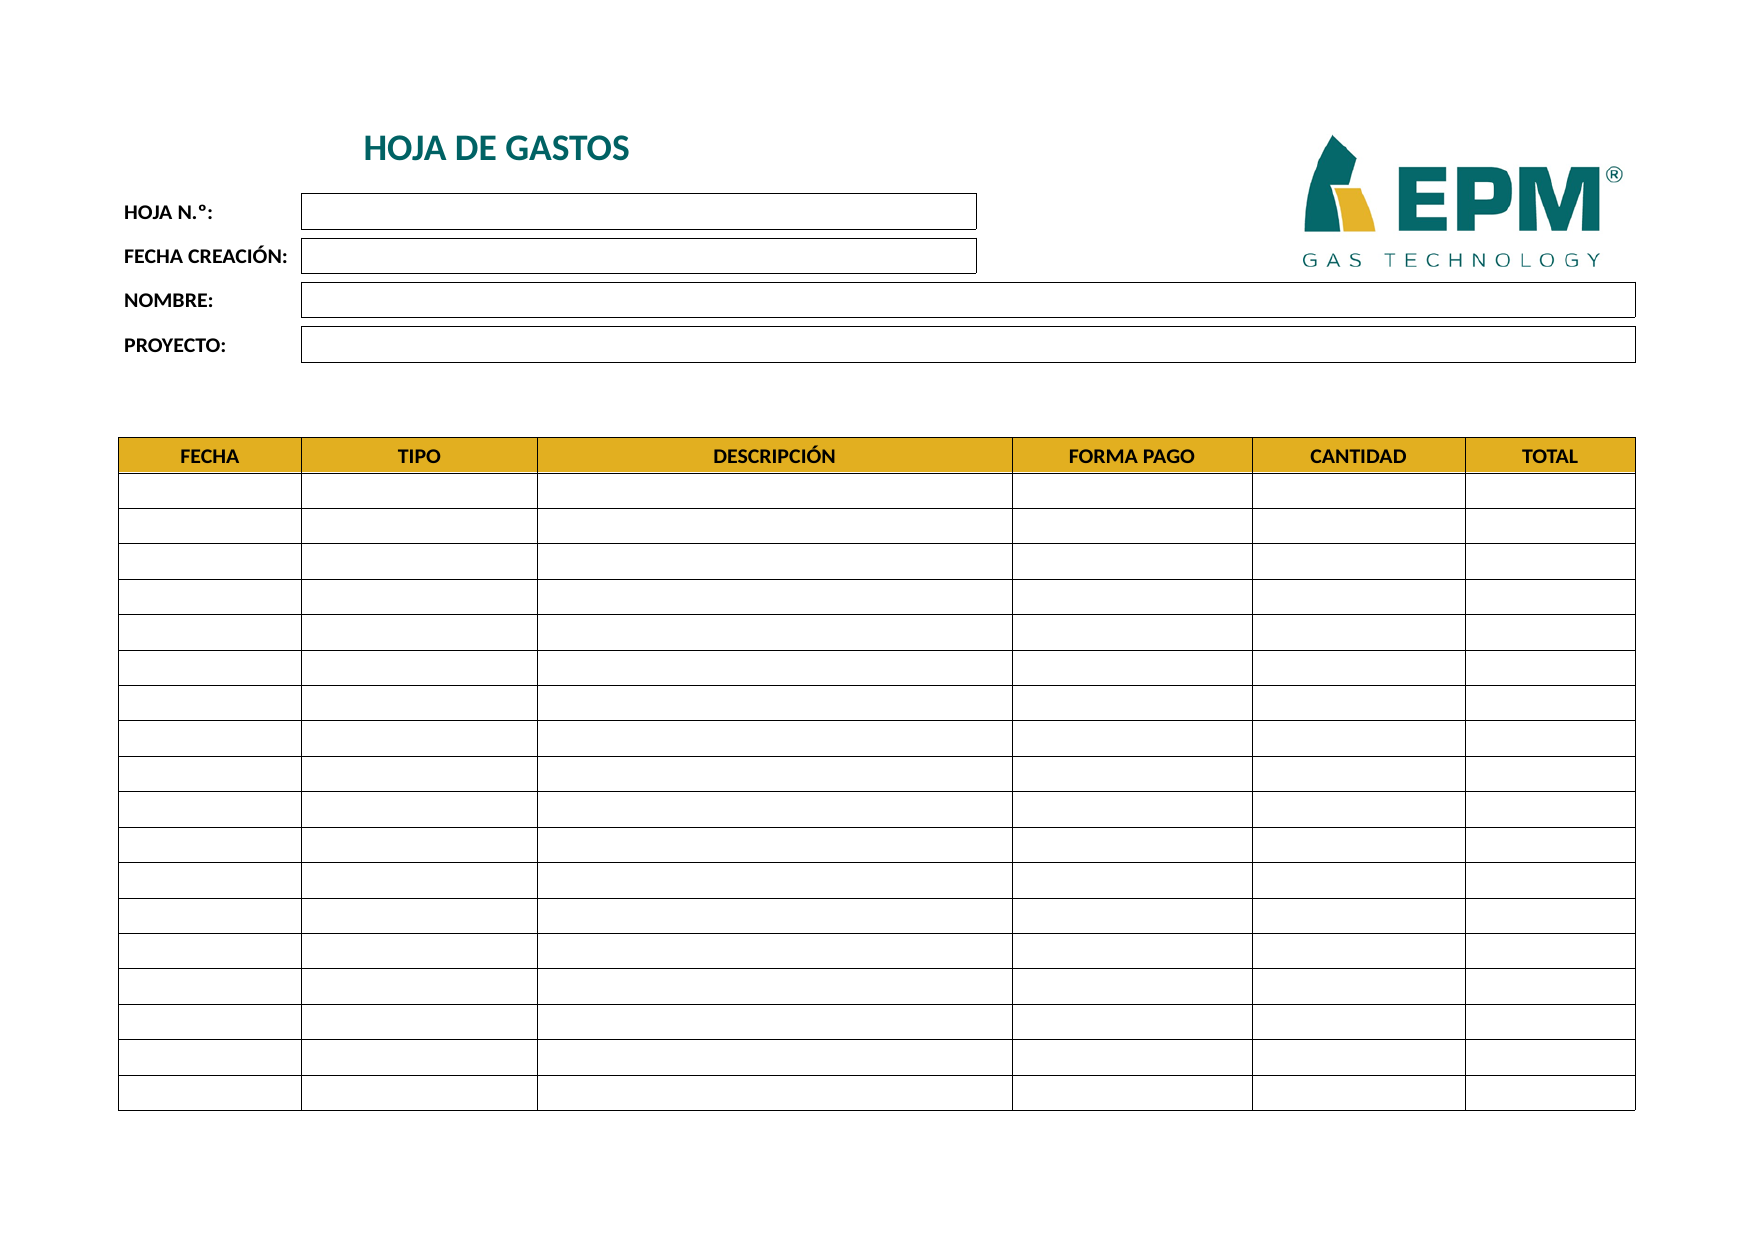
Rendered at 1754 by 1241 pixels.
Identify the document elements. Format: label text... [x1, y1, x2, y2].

table_cell [119, 757, 301, 791]
table_header [835, 118, 976, 193]
table_cell [1466, 580, 1635, 614]
table_cell [118, 361, 1635, 397]
table_cell [119, 1076, 301, 1110]
table_cell [302, 651, 537, 685]
table_cell TOTAL [1466, 438, 1635, 472]
table_cell [302, 194, 976, 228]
table_cell [538, 474, 1012, 508]
table_cell [1253, 1040, 1465, 1074]
table_cell [538, 757, 1012, 791]
table_cell [1253, 651, 1465, 685]
table_cell [302, 899, 537, 933]
table_cell [1013, 1076, 1252, 1110]
table_cell [302, 934, 537, 968]
table_cell [538, 792, 1012, 827]
table_cell [1013, 721, 1252, 756]
table_cell [1013, 509, 1252, 543]
table_cell [119, 1005, 301, 1039]
table_cell [1466, 544, 1635, 579]
table_cell [538, 509, 1012, 543]
table_cell [119, 615, 301, 649]
table_cell [835, 230, 976, 237]
table_cell [1013, 1005, 1252, 1039]
table_cell [119, 686, 301, 720]
table_cell [538, 899, 1012, 933]
table_cell [1253, 899, 1465, 933]
table_cell [1253, 969, 1465, 1004]
table_cell [1013, 792, 1252, 827]
table_cell [302, 1076, 537, 1110]
table_cell [302, 792, 537, 827]
table_cell [1466, 934, 1635, 968]
table_cell FECHA CREACIÓN: [118, 238, 301, 273]
table_cell [1466, 1076, 1635, 1110]
table_cell [1013, 863, 1252, 897]
table_cell [1253, 863, 1465, 897]
table_cell [119, 509, 301, 543]
table_cell [119, 828, 301, 862]
table_cell [1466, 721, 1635, 756]
table_cell [538, 686, 1012, 720]
table_cell [538, 863, 1012, 897]
table_cell [119, 474, 301, 508]
table_cell [1253, 474, 1465, 508]
table_cell [1013, 474, 1252, 508]
table_cell [538, 721, 1012, 756]
table_cell [302, 580, 537, 614]
table_cell [302, 1005, 537, 1039]
table_cell [119, 899, 301, 933]
table_cell [302, 327, 1635, 361]
table_cell [538, 1005, 1012, 1039]
table_cell [119, 580, 301, 614]
table_cell [1013, 615, 1252, 649]
table_cell [118, 229, 835, 237]
table_cell [302, 509, 537, 543]
table_cell [1466, 969, 1635, 1004]
table_cell [538, 580, 1012, 614]
table_cell [1253, 615, 1465, 649]
table_cell [118, 273, 1635, 282]
table_cell [302, 474, 537, 508]
table_cell [302, 615, 537, 649]
table_cell [302, 757, 537, 791]
table_cell [1013, 544, 1252, 579]
table_cell [1013, 1040, 1252, 1074]
table_cell [302, 544, 537, 579]
table_cell DESCRIPCIÓN [538, 438, 1012, 472]
table_cell [538, 544, 1012, 579]
table_cell [1253, 792, 1465, 827]
table_cell [118, 317, 1635, 326]
table_cell TIPO [302, 438, 537, 472]
table_cell [1466, 863, 1635, 897]
table_cell [538, 615, 1012, 649]
table_cell [1466, 792, 1635, 827]
table_cell [1253, 686, 1465, 720]
table_cell [118, 175, 835, 193]
table_cell [302, 828, 537, 862]
table_cell [302, 863, 537, 897]
table_cell [1466, 509, 1635, 543]
table_cell FECHA [119, 438, 301, 472]
table_cell CANTIDAD [1253, 438, 1465, 472]
table_cell [1253, 509, 1465, 543]
table_cell [119, 1040, 301, 1074]
table_cell [538, 828, 1012, 862]
table_header [976, 118, 1635, 273]
table_cell [1013, 651, 1252, 685]
table_cell [1466, 1005, 1635, 1039]
table_cell [1466, 615, 1635, 649]
table_cell [119, 863, 301, 897]
table_cell [1013, 757, 1252, 791]
picture [1303, 134, 1625, 267]
table_cell [1466, 474, 1635, 508]
table_cell [1466, 1040, 1635, 1074]
table_cell [118, 397, 1635, 437]
table_cell [538, 969, 1012, 1004]
table_cell [302, 1040, 537, 1074]
table_cell [119, 651, 301, 685]
table_cell [302, 969, 537, 1004]
table_cell [119, 721, 301, 756]
table_cell [1013, 686, 1252, 720]
table_cell [302, 686, 537, 720]
table_cell [1466, 828, 1635, 862]
table_cell [1466, 757, 1635, 791]
table_cell [1013, 934, 1252, 968]
table_cell [1253, 580, 1465, 614]
table_cell [119, 792, 301, 827]
table_cell [1253, 934, 1465, 968]
table_header [692, 118, 835, 175]
table_cell [1013, 969, 1252, 1004]
table_cell [1013, 580, 1252, 614]
table_cell [1253, 544, 1465, 579]
table_cell [1253, 1005, 1465, 1039]
table_cell [538, 934, 1012, 968]
table_header [118, 118, 301, 175]
table_cell NOMBRE: [118, 282, 301, 317]
table_cell [302, 239, 976, 273]
table_cell [1466, 651, 1635, 685]
table_cell [538, 651, 1012, 685]
table_cell [302, 283, 1635, 317]
table_cell [1253, 721, 1465, 756]
table_cell [1253, 757, 1465, 791]
table_cell [1013, 899, 1252, 933]
table_cell [119, 969, 301, 1004]
table_cell [1253, 1076, 1465, 1110]
table_cell [1466, 899, 1635, 933]
table_cell [119, 934, 301, 968]
table_cell PROYECTO: [118, 326, 301, 361]
table_cell [119, 544, 301, 579]
table_cell HOJA N.º: [118, 193, 301, 228]
table_header HOJA DE GASTOS [301, 118, 692, 175]
table_cell [302, 721, 537, 756]
table_cell [1013, 828, 1252, 862]
table_cell FORMA PAGO [1013, 438, 1252, 472]
table_cell [1253, 828, 1465, 862]
table_cell [1466, 686, 1635, 720]
table_cell [538, 1040, 1012, 1074]
table_cell [538, 1076, 1012, 1110]
